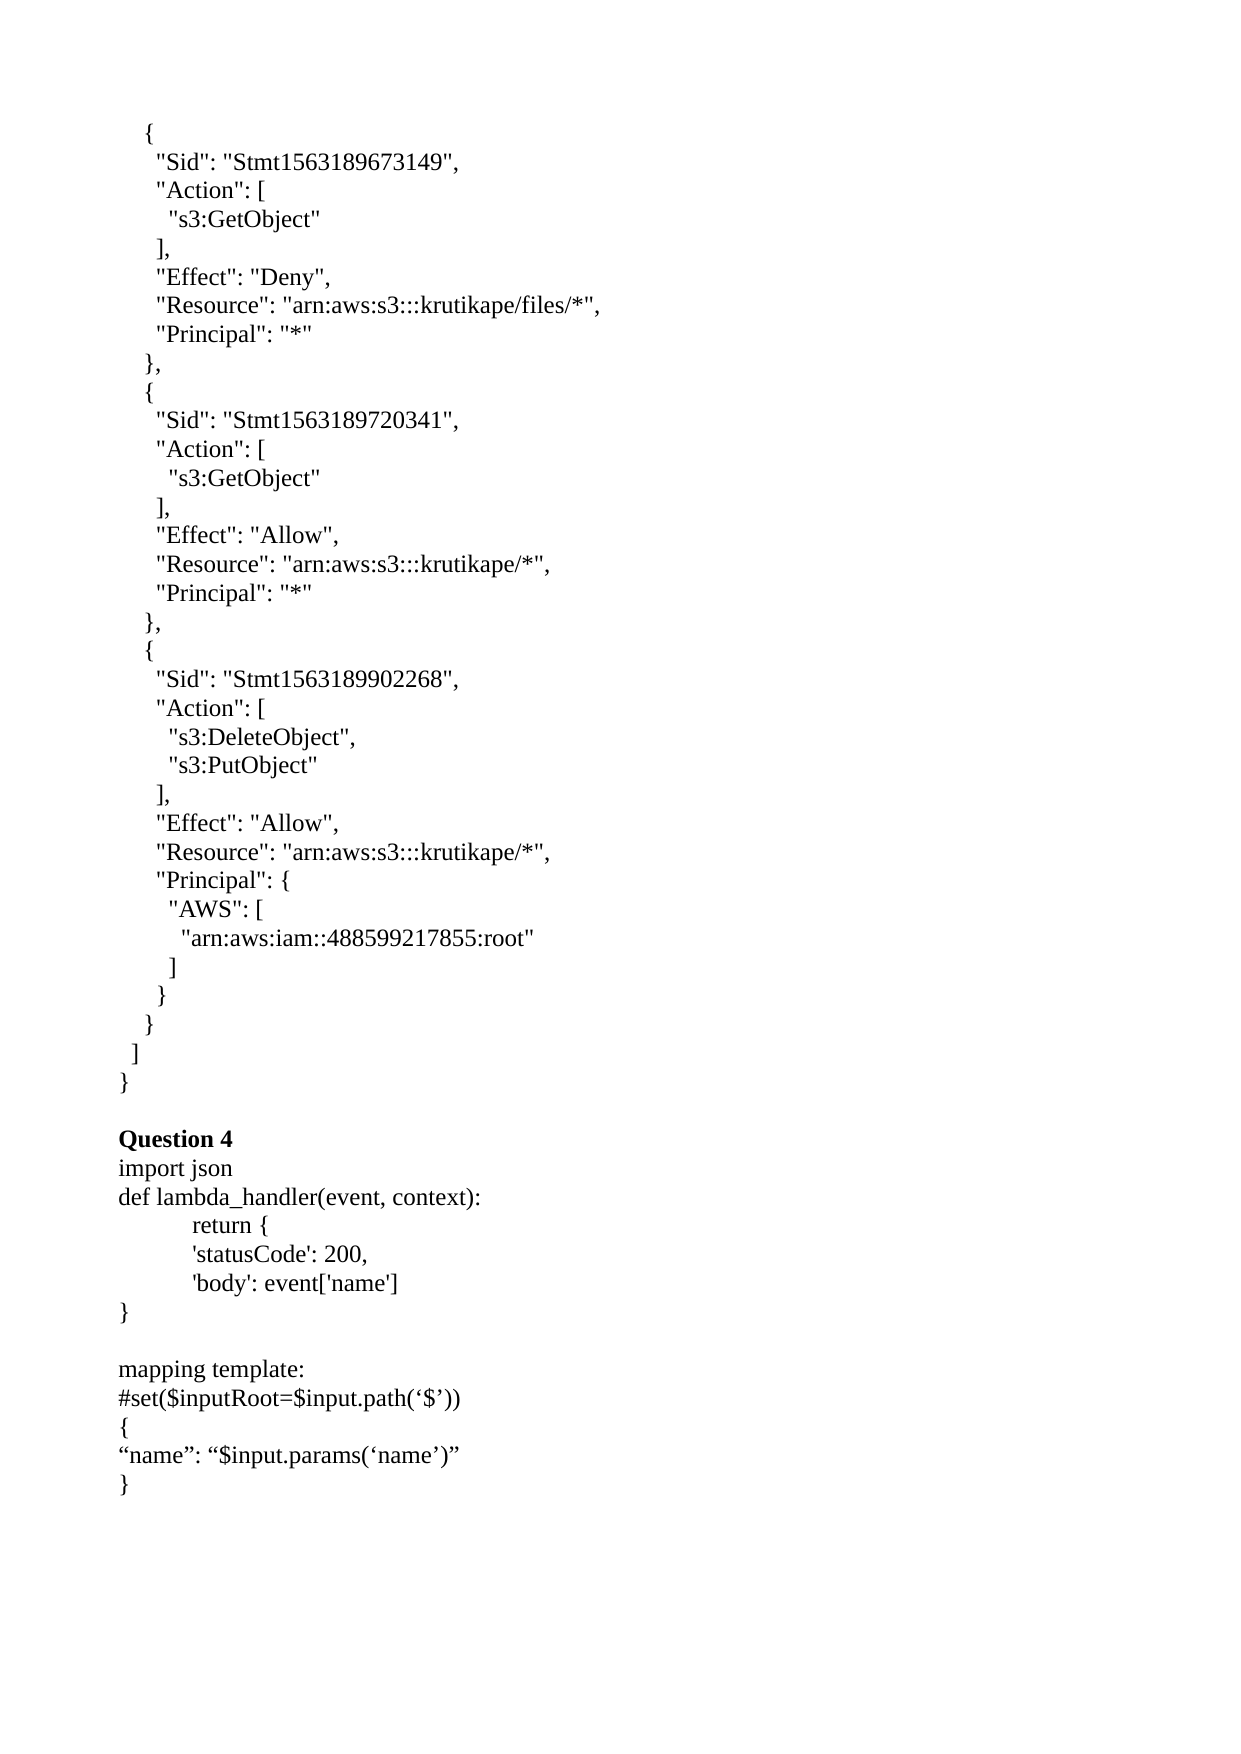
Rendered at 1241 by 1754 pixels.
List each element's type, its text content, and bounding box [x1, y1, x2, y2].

text "Resource": "arn:aws:s3:::krutikape/*", [118, 837, 1122, 866]
text ], [118, 233, 1122, 262]
text "s3:GetObject" [118, 463, 1122, 492]
text "s3:GetObject" [118, 204, 1122, 233]
text 'statusCode': 200, [118, 1239, 1122, 1268]
text "Principal": "*" [118, 578, 1122, 607]
text { [118, 377, 1122, 406]
text mapping template: [118, 1354, 1122, 1383]
text } [118, 1297, 1122, 1326]
text }, [118, 607, 1122, 636]
text ] [118, 952, 1122, 981]
text } [118, 1009, 1122, 1038]
text { [118, 118, 1122, 147]
text "Action": [ [118, 176, 1122, 204]
text } [118, 981, 1122, 1009]
text "Effect": "Allow", [118, 521, 1122, 549]
text "Action": [ [118, 693, 1122, 722]
text "Effect": "Deny", [118, 262, 1122, 291]
text “name”: “$input.params(‘name’)” [118, 1441, 1122, 1469]
text def lambda_handler(event, context): [118, 1182, 1122, 1211]
text 'body': event['name'] [118, 1268, 1122, 1297]
text Question 4 [118, 1124, 1122, 1153]
text } [118, 1067, 1122, 1096]
text { [118, 1412, 1122, 1441]
text return { [118, 1211, 1122, 1239]
text "Action": [ [118, 434, 1122, 463]
text "s3:PutObject" [118, 751, 1122, 779]
text "s3:DeleteObject", [118, 722, 1122, 751]
text "Sid": "Stmt1563189720341", [118, 406, 1122, 434]
text ], [118, 492, 1122, 521]
text "Principal": { [118, 866, 1122, 894]
text "arn:aws:iam::488599217855:root" [118, 923, 1122, 952]
text "AWS": [ [118, 894, 1122, 923]
text "Sid": "Stmt1563189673149", [118, 147, 1122, 176]
text { [118, 636, 1122, 664]
text "Sid": "Stmt1563189902268", [118, 664, 1122, 693]
text "Principal": "*" [118, 319, 1122, 348]
text } [118, 1469, 1122, 1498]
text "Resource": "arn:aws:s3:::krutikape/files/*", [118, 291, 1122, 319]
text ] [118, 1038, 1122, 1067]
text #set($inputRoot=$input.path(‘$’)) [118, 1383, 1122, 1412]
text "Resource": "arn:aws:s3:::krutikape/*", [118, 549, 1122, 578]
text }, [118, 348, 1122, 377]
text import json [118, 1153, 1122, 1182]
text "Effect": "Allow", [118, 808, 1122, 837]
text ], [118, 779, 1122, 808]
